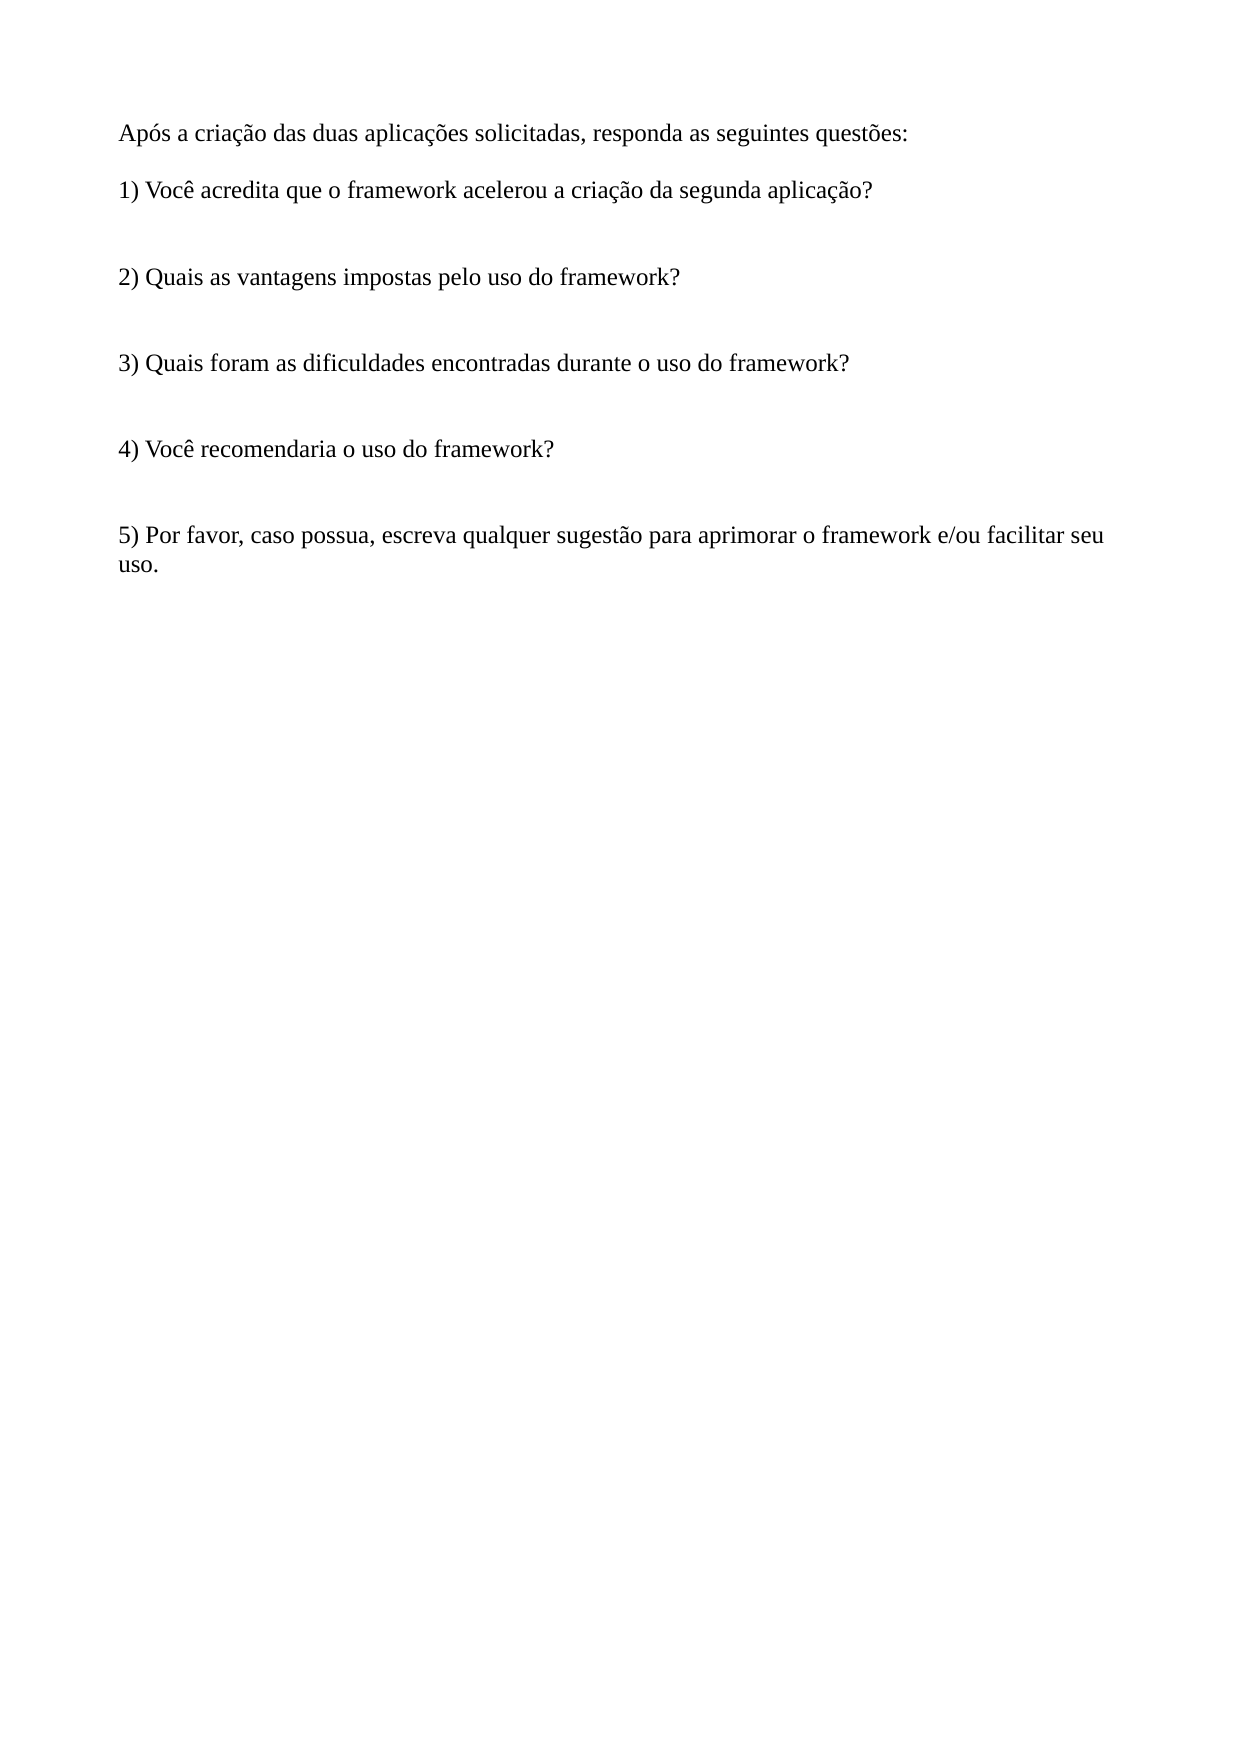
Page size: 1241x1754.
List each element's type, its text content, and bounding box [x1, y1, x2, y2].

text Após a criação das duas aplicações solicitadas, responda as seguintes questões: [118, 118, 1122, 147]
text 5) Por favor, caso possua, escreva qualquer sugestão para aprimorar o framework e/ou facilitar seu uso. [118, 521, 1122, 578]
text 1) Você acredita que o framework acelerou a criação da segunda aplicação? [118, 176, 1122, 204]
text 4) Você recomendaria o uso do framework? [118, 434, 1122, 463]
text 3) Quais foram as dificuldades encontradas durante o uso do framework? [118, 348, 1122, 377]
text 2) Quais as vantagens impostas pelo uso do framework? [118, 262, 1122, 291]
